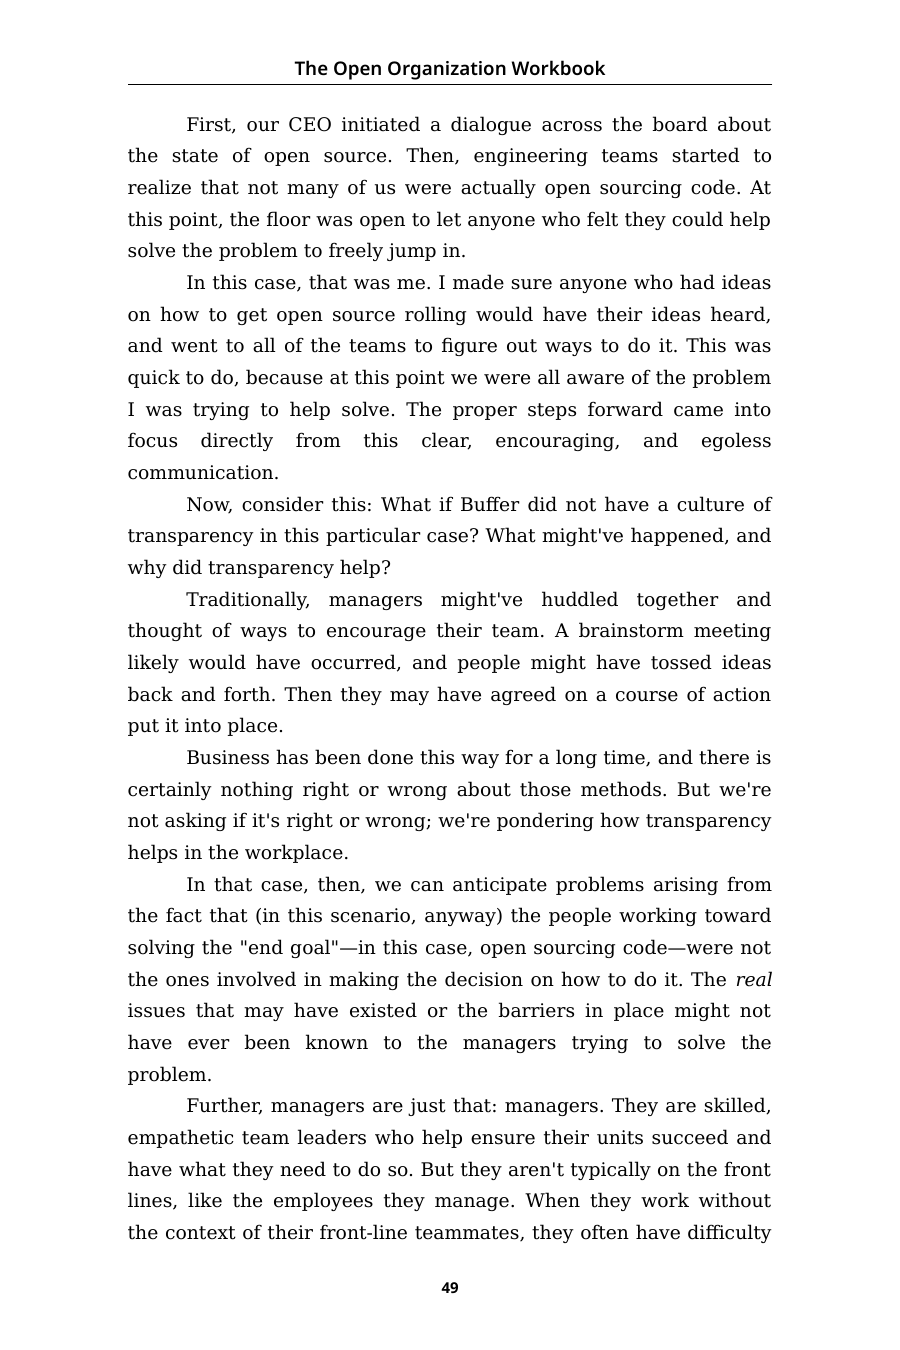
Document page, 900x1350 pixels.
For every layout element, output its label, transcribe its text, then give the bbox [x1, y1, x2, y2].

text Now, consider this: What if Buffer did not have a culture of transparency in this particular case? What might've happened, and why did transparency help? [127, 494, 772, 579]
text In this case, that was me. I made sure anyone who had ideas on how to get open source rolling would have their ideas heard, and went to all of the teams to figure out ways to do it. This was quick to do, because at this point we were all aware of the problem I was trying to help solve. The proper steps forward came into focus directly from this clear, encouraging, and egoless communication. [127, 272, 772, 484]
text Further, managers are just that: managers. They are skilled, empathetic team leaders who help ensure their units succeed and have what they need to do so. But they aren't typically on the front lines, like the employees they manage. When they work without the context of their front-line teammates, they often have difficulty [127, 1096, 772, 1244]
text Business has been done this way for a long time, and there is certainly nothing right or wrong about those methods. But we're not asking if it's right or wrong; we're pondering how transparency helps in the workplace. [127, 747, 772, 864]
text First, our CEO initiated a dialogue across the board about the state of open source. Then, engineering teams started to realize that not many of us were actually open sourcing code. At this point, the floor was open to let anyone who felt they could help solve the problem to freely jump in. [127, 114, 772, 262]
text In that case, then, we can anticipate problems arising from the fact that (in this scenario, anyway) the people working toward solving the "end goal"—in this case, open sourcing code—were not the ones involved in making the decision on how to do it. The real issues that may have existed or the barriers in place might not have ever been known to the managers trying to solve the problem. [127, 874, 772, 1086]
text Traditionally, managers might've huddled together and thought of ways to encourage their team. A brainstorm meeting likely would have occurred, and people might have tossed ideas back and forth. Then they may have agreed on a course of action put it into place. [127, 589, 772, 737]
